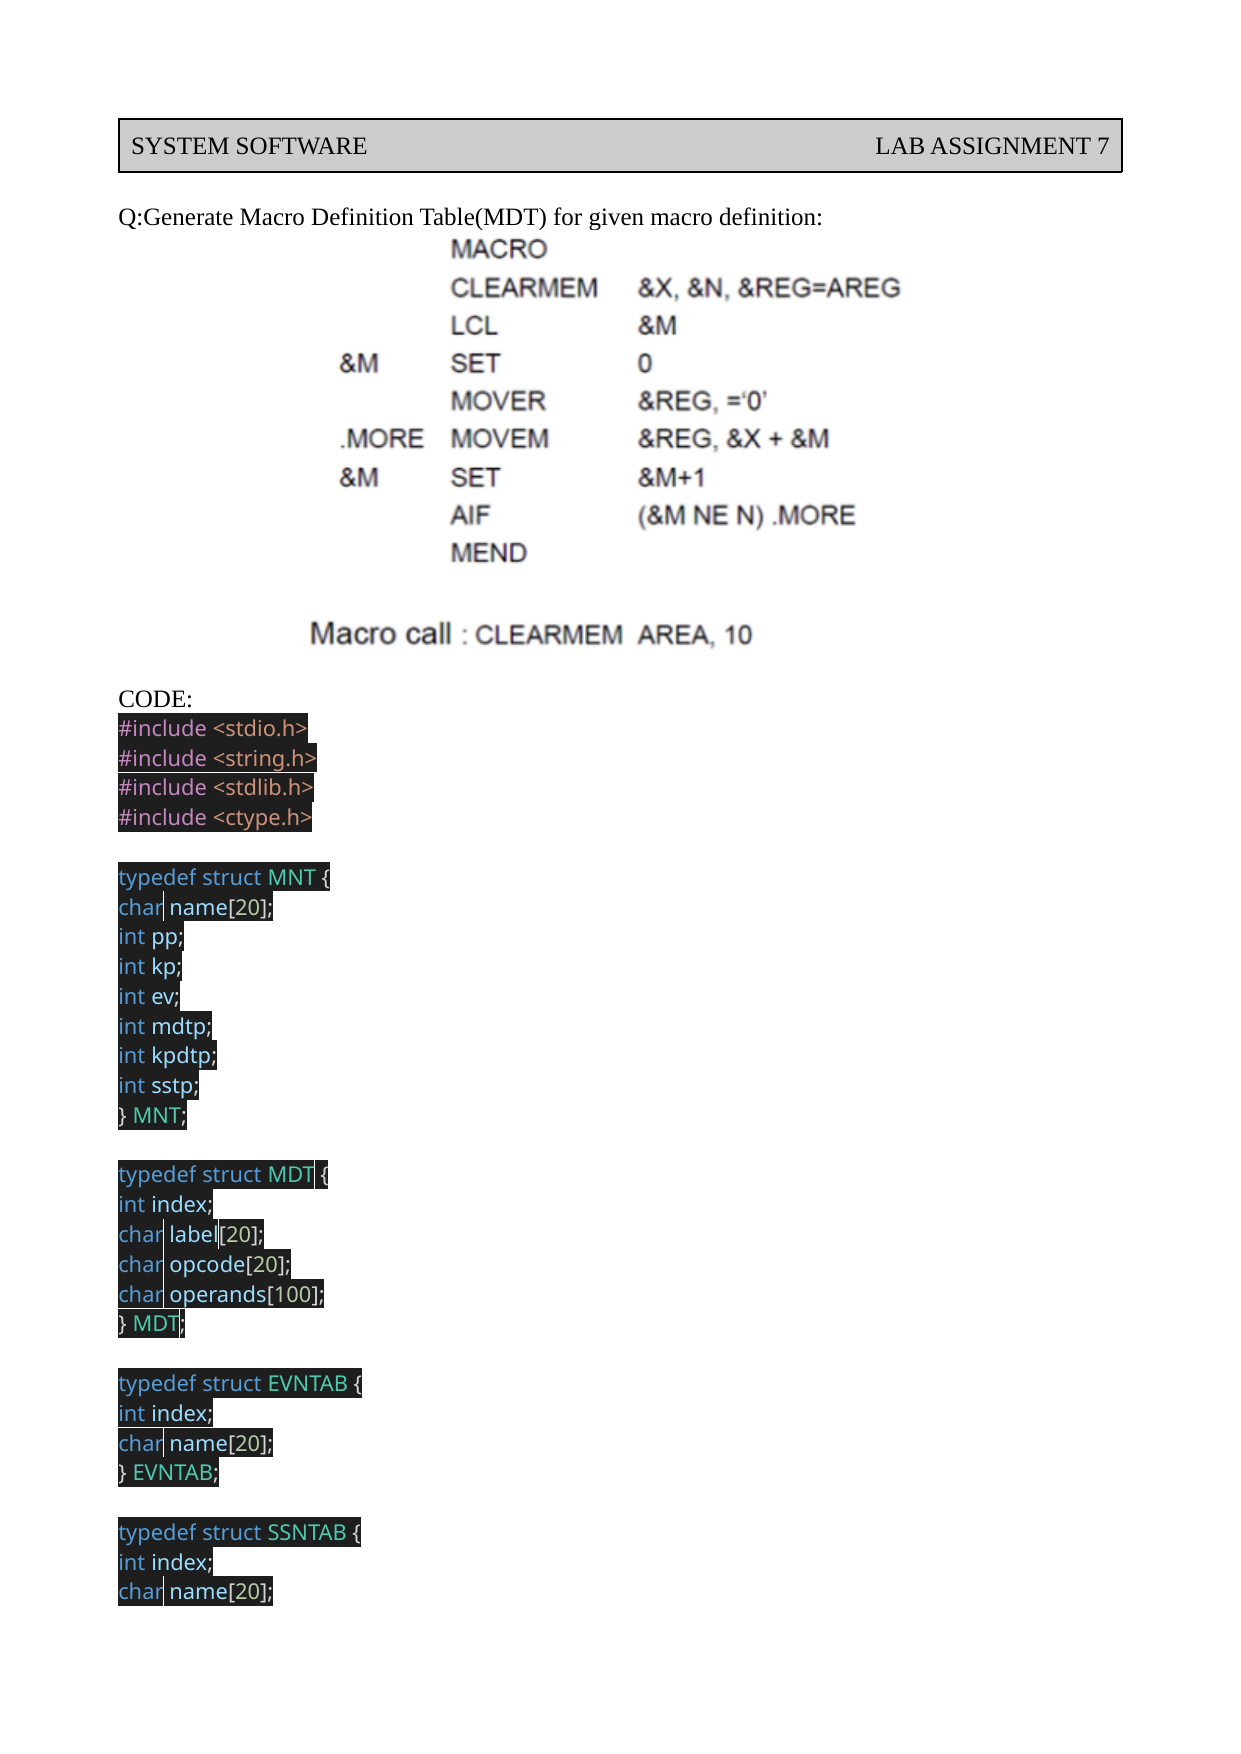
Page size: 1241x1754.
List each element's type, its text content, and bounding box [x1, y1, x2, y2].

text CODE: [118, 684, 1122, 713]
text int pp; [118, 921, 1122, 951]
text #include <stdlib.h> [118, 772, 1122, 802]
text #include <stdio.h> [118, 713, 1122, 743]
text typedef struct SSNTAB { [118, 1517, 1122, 1547]
text int kpdtp; [118, 1040, 1122, 1070]
text char opcode[20]; [118, 1249, 1122, 1279]
text int ev; [118, 981, 1122, 1011]
text char operands[100]; [118, 1279, 1122, 1308]
text int sstp; [118, 1070, 1122, 1100]
text int index; [118, 1189, 1122, 1219]
text Q:Generate Macro Definition Table(MDT) for given macro definition: [118, 202, 1122, 230]
text int index; [118, 1398, 1122, 1427]
text int mdtp; [118, 1011, 1122, 1040]
text #include <ctype.h> [118, 802, 1122, 832]
text #include <string.h> [118, 743, 1122, 772]
text char label[20]; [118, 1219, 1122, 1249]
text typedef struct MDT { [118, 1159, 1122, 1189]
text } EVNTAB; [118, 1457, 1122, 1487]
text typedef struct MNT { [118, 862, 1122, 891]
text typedef struct EVNTAB { [118, 1368, 1122, 1398]
text int kp; [118, 951, 1122, 981]
text char name[20]; [118, 891, 1122, 921]
text } MDT; [118, 1308, 1122, 1338]
text char name[20]; [118, 1427, 1122, 1457]
text int index; [118, 1547, 1122, 1576]
picture [265, 230, 975, 656]
text char name[20]; [118, 1576, 1122, 1606]
text } MNT; [118, 1100, 1122, 1130]
